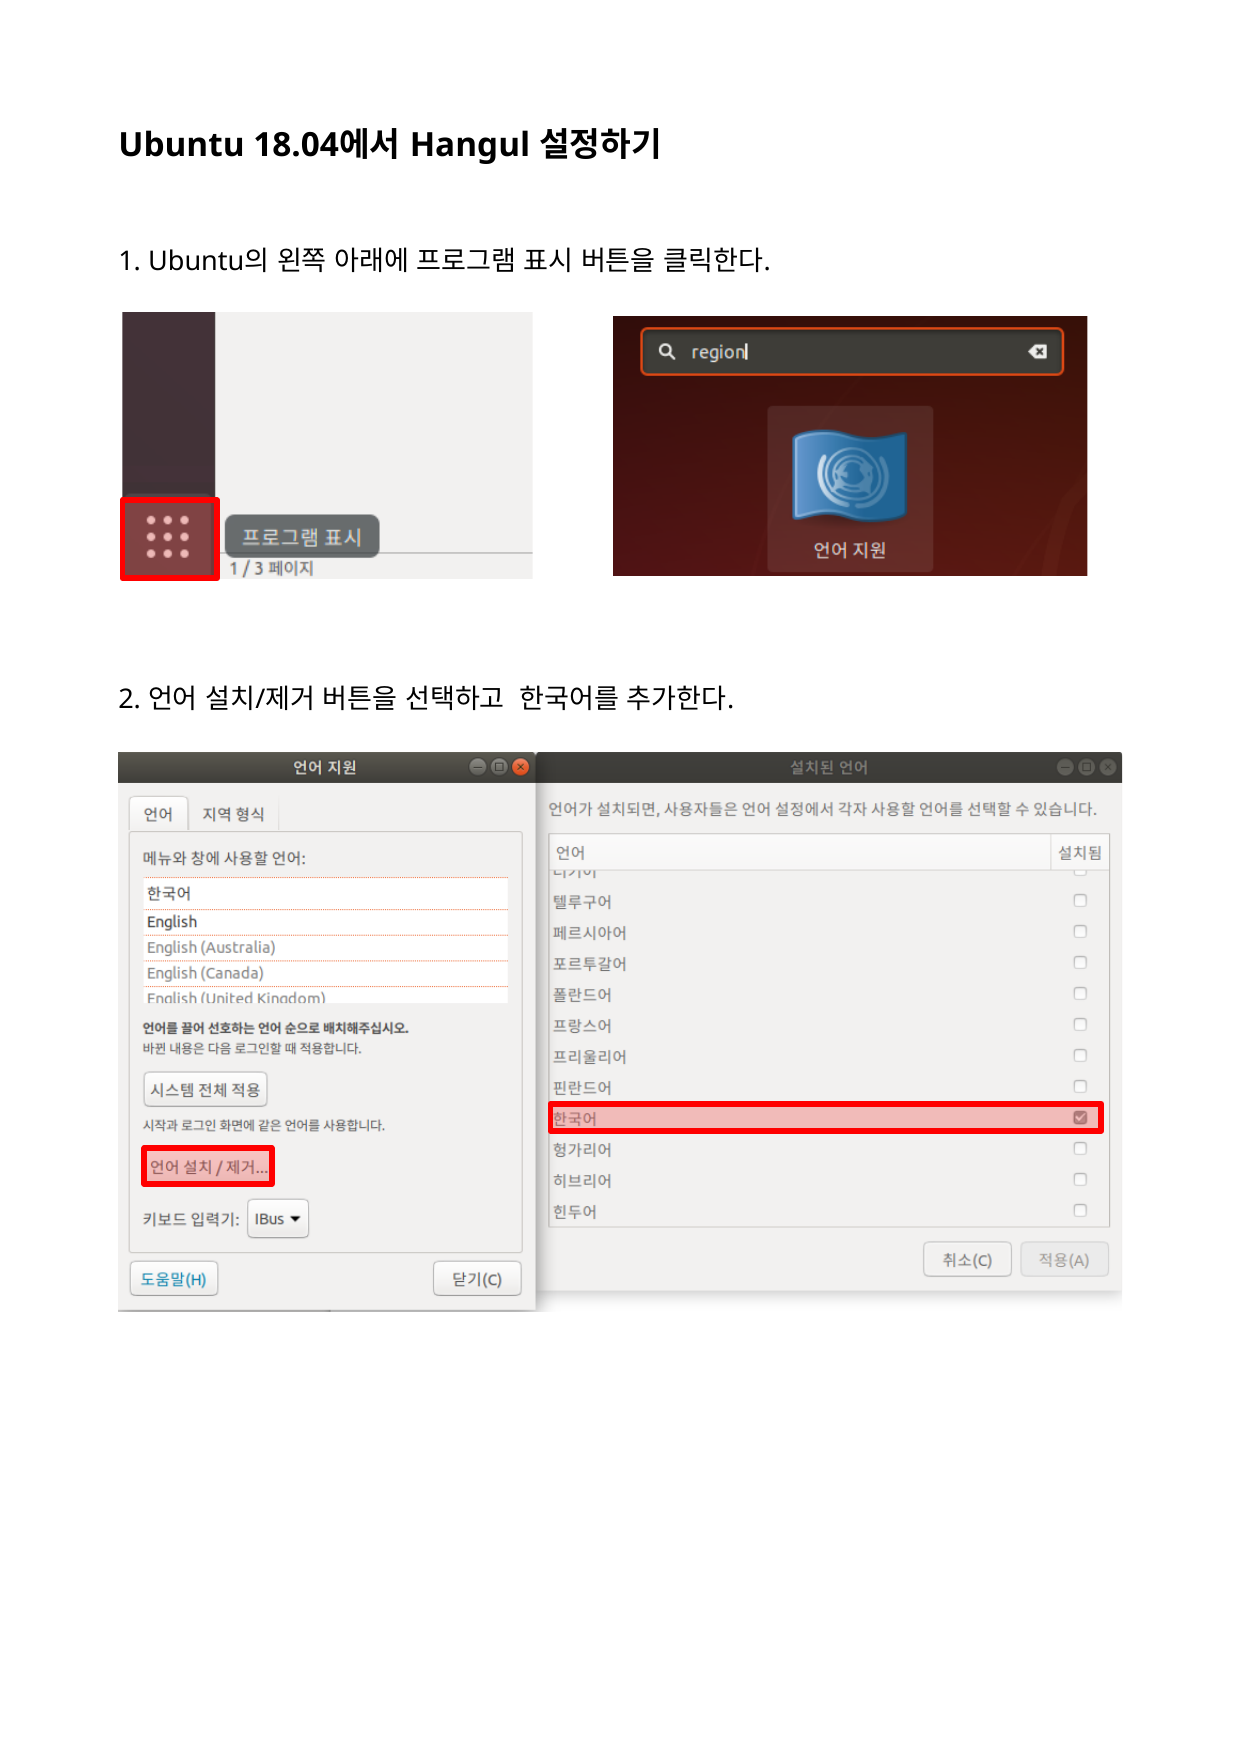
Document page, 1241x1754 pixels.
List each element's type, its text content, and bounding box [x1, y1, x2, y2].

picture [118, 752, 1123, 1312]
text 2. 언어 설치/제거 버튼을 선택하고 한국어를 추가한다. [118, 677, 1122, 717]
text 1. Ubuntu의 왼쪽 아래에 프로그램 표시 버튼을 클릭한다. [118, 239, 1122, 278]
picture [122, 312, 533, 579]
text Ubuntu 18.04에서 Hangul 설정하기 [118, 118, 1122, 167]
picture [613, 316, 1088, 576]
